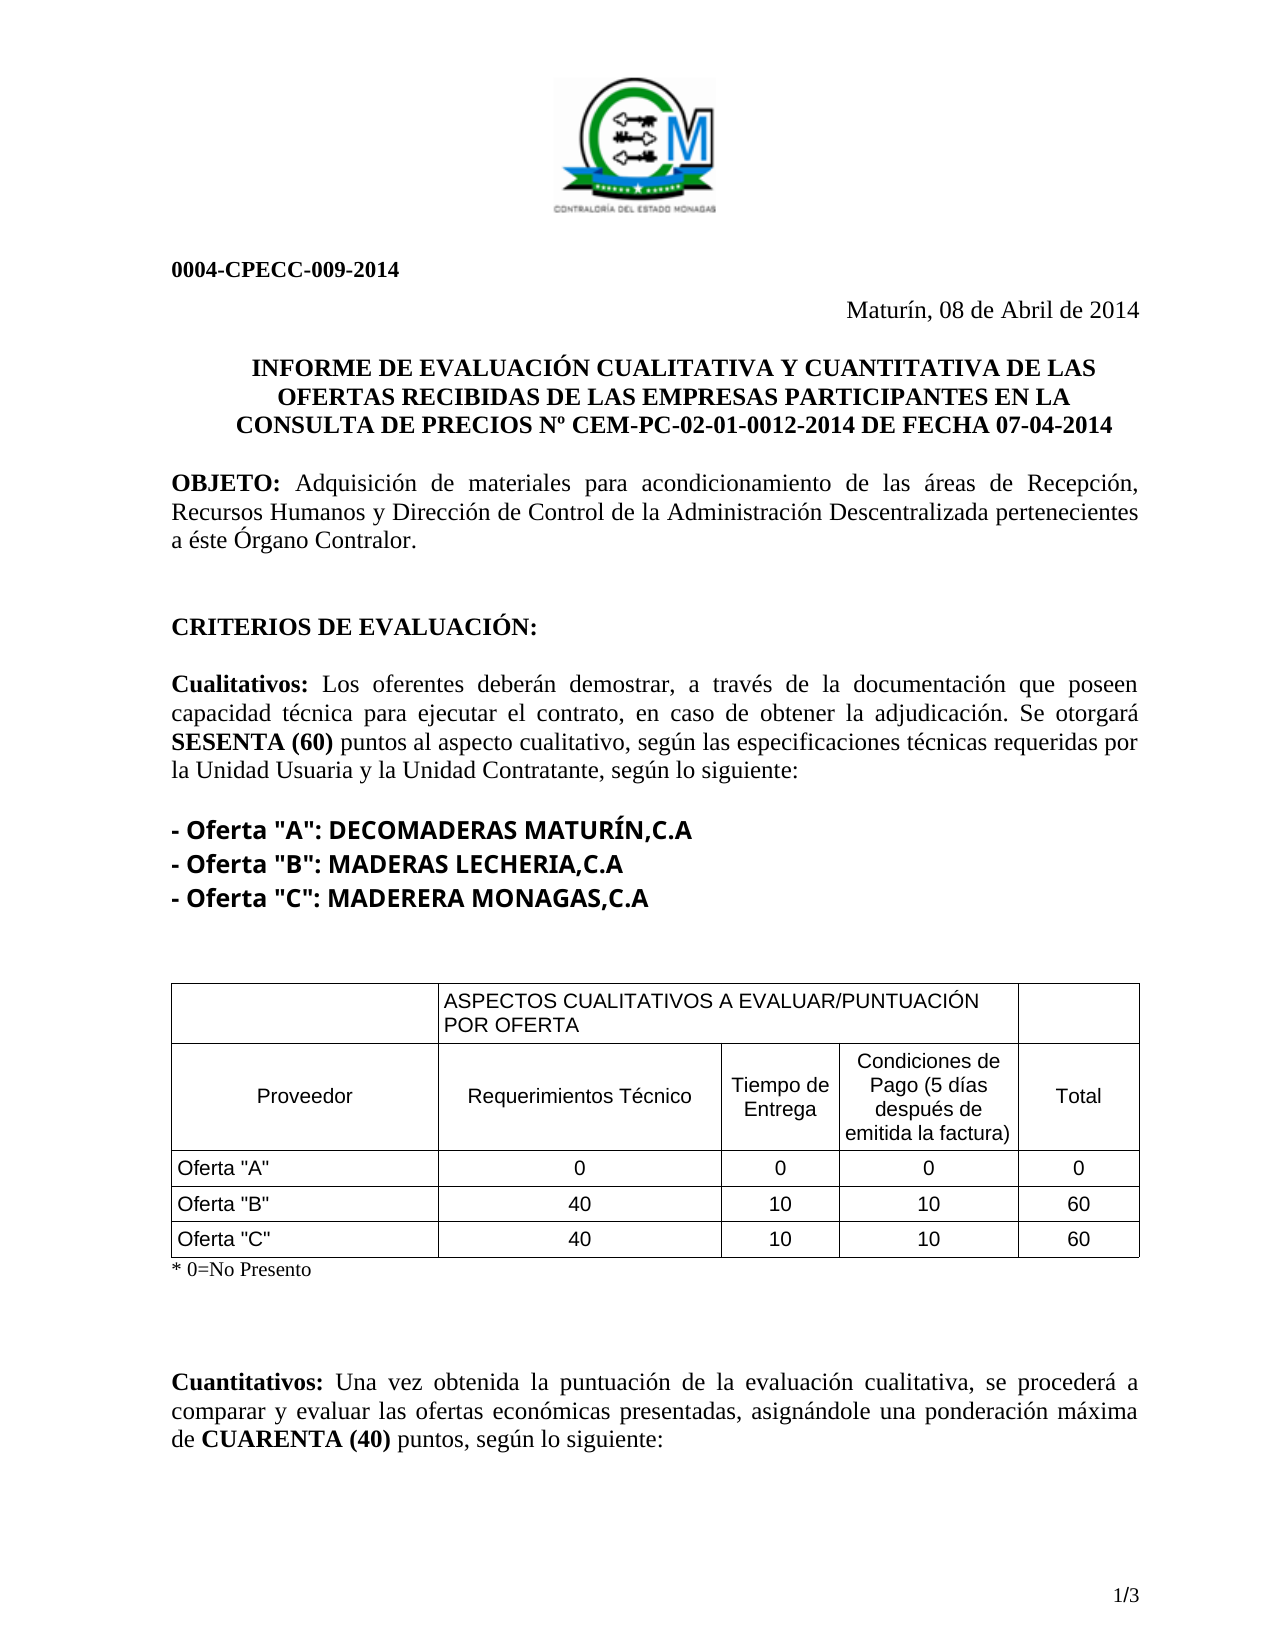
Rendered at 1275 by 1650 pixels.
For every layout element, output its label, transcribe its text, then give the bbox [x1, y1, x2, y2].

table_cell Oferta "B" [172, 1187, 438, 1221]
text Cualitativos: Los oferentes deberán demostrar, a través de la documentación que poseen capacidad técnica para ejecutar el contrato, en caso de obtener la adjudicación. Se otorgará SESENTA (60) puntos al aspecto cualitativo, según las especificaciones técnicas requeridas por la Unidad Usuaria y la Unidad Contratante, según lo siguiente: [171, 669, 1139, 784]
table_cell 0 [439, 1151, 721, 1186]
table_cell 0 [840, 1151, 1018, 1186]
text 0004-CPECC-009-2014 [171, 257, 1139, 283]
table_cell Oferta "C" [172, 1222, 438, 1257]
table_header ASPECTOS CUALITATIVOS A EVALUAR/PUNTUACIÓN POR OFERTA [439, 984, 1018, 1043]
text INFORME DE EVALUACIÓN CUALITATIVA Y CUANTITATIVA DE LAS OFERTAS RECIBIDAS DE LAS EMPRESAS PARTICIPANTES EN LA CONSULTA DE PRECIOS Nº CEM-PC-02-01-0012-2014 DE FECHA 07-04-2014 [209, 353, 1139, 439]
picture [551, 75, 719, 216]
text - Oferta "A": DECOMADERAS MATURÍN,C.A - Oferta "B": MADERAS LECHERIA,C.A - Oferta "C": MADERERA MONAGAS,C.A [171, 813, 1139, 949]
table_cell Oferta "A" [172, 1151, 438, 1186]
table_cell 40 [439, 1187, 721, 1221]
table_header [172, 984, 438, 1043]
table_cell Tiempo de Entrega [722, 1044, 839, 1150]
text * 0=No Presento [171, 1258, 1139, 1281]
table_cell 10 [840, 1187, 1018, 1221]
text CRITERIOS DE EVALUACIÓN: [171, 612, 1139, 640]
table_cell 10 [840, 1222, 1018, 1257]
table_cell Proveedor [172, 1044, 438, 1150]
text Cuantitativos: Una vez obtenida la puntuación de la evaluación cualitativa, se procederá a comparar y evaluar las ofertas económicas presentadas, asignándole una ponderación máxima de CUARENTA (40) puntos, según lo siguiente: [171, 1367, 1139, 1453]
table_cell Total [1019, 1044, 1139, 1150]
table_cell Condiciones de Pago (5 días después de emitida la factura) [840, 1044, 1018, 1150]
table_cell 10 [722, 1187, 839, 1221]
table_cell 0 [722, 1151, 839, 1186]
text OBJETO: Adquisición de materiales para acondicionamiento de las áreas de Recepción, Recursos Humanos y Dirección de Control de la Administración Descentralizada pertenecientes a éste Órgano Contralor. [171, 468, 1139, 554]
table_cell 0 [1019, 1151, 1139, 1186]
table_header [1019, 984, 1139, 1043]
table_cell 10 [722, 1222, 839, 1257]
table_cell 60 [1019, 1187, 1139, 1221]
table_cell Requerimientos Técnico [439, 1044, 721, 1150]
table_cell 40 [439, 1222, 721, 1257]
text Maturín, 08 de Abril de 2014 [171, 295, 1139, 324]
table_cell 60 [1019, 1222, 1139, 1257]
